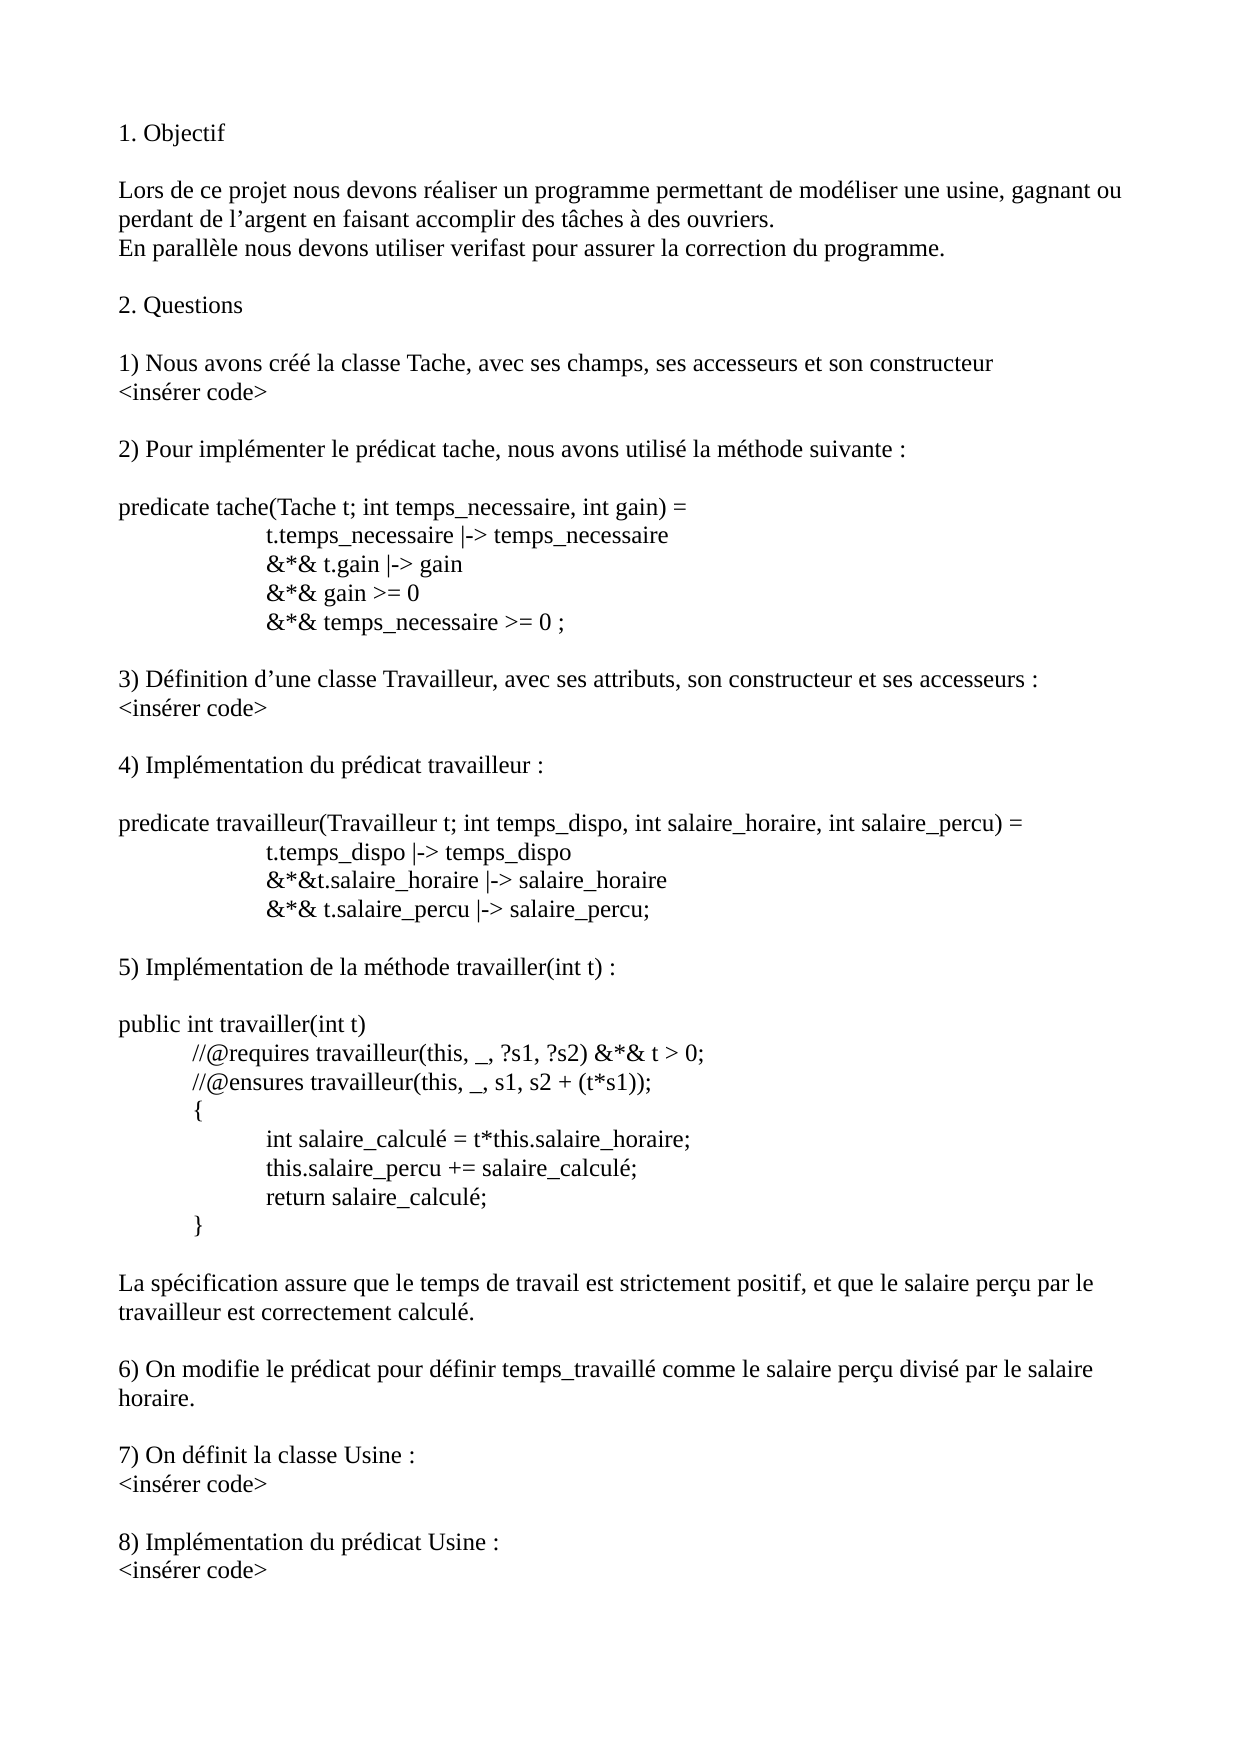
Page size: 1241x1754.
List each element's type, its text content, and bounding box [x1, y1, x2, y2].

text 6) On modifie le prédicat pour définir temps_travaillé comme le salaire perçu divisé par le salaire horaire. [118, 1354, 1122, 1412]
text <insérer code> [118, 1469, 1122, 1498]
text &*& temps_necessaire >= 0 ; [118, 607, 1122, 636]
text 5) Implémentation de la méthode travailler(int t) : [118, 952, 1122, 981]
text int salaire_calculé = t*this.salaire_horaire; [118, 1124, 1122, 1153]
text 1. Objectif [118, 118, 1122, 147]
text predicate travailleur(Travailleur t; int temps_dispo, int salaire_horaire, int salaire_percu) = [118, 808, 1122, 837]
text predicate tache(Tache t; int temps_necessaire, int gain) = [118, 492, 1122, 521]
text 1) Nous avons créé la classe Tache, avec ses champs, ses accesseurs et son constructeur [118, 348, 1122, 377]
text <insérer code> [118, 693, 1122, 722]
text 3) Définition d’une classe Travailleur, avec ses attributs, son constructeur et ses accesseurs : [118, 664, 1122, 693]
text En parallèle nous devons utiliser verifast pour assurer la correction du programme. [118, 233, 1122, 262]
text <insérer code> [118, 377, 1122, 406]
text 7) On définit la classe Usine : [118, 1441, 1122, 1469]
text { [118, 1096, 1122, 1124]
text } [118, 1211, 1122, 1239]
text public int travailler(int t) [118, 1009, 1122, 1038]
text Lors de ce projet nous devons réaliser un programme permettant de modéliser une usine, gagnant ou perdant de l’argent en faisant accomplir des tâches à des ouvriers. [118, 176, 1122, 233]
text 2) Pour implémenter le prédicat tache, nous avons utilisé la méthode suivante : [118, 434, 1122, 463]
text //@requires travailleur(this, _, ?s1, ?s2) &*& t > 0; [118, 1038, 1122, 1067]
text &*&t.salaire_horaire |-> salaire_horaire [118, 866, 1122, 894]
text t.temps_dispo |-> temps_dispo [118, 837, 1122, 866]
text &*& gain >= 0 [118, 578, 1122, 607]
text &*& t.gain |-> gain [118, 549, 1122, 578]
text 4) Implémentation du prédicat travailleur : [118, 751, 1122, 779]
text &*& t.salaire_percu |-> salaire_percu; [118, 894, 1122, 923]
text 2. Questions [118, 291, 1122, 319]
text <insérer code> [118, 1556, 1122, 1584]
text this.salaire_percu += salaire_calculé; [118, 1153, 1122, 1182]
text return salaire_calculé; [118, 1182, 1122, 1211]
text 8) Implémentation du prédicat Usine : [118, 1527, 1122, 1556]
text //@ensures travailleur(this, _, s1, s2 + (t*s1)); [118, 1067, 1122, 1096]
text La spécification assure que le temps de travail est strictement positif, et que le salaire perçu par le travailleur est correctement calculé. [118, 1268, 1122, 1326]
text t.temps_necessaire |-> temps_necessaire [118, 521, 1122, 549]
